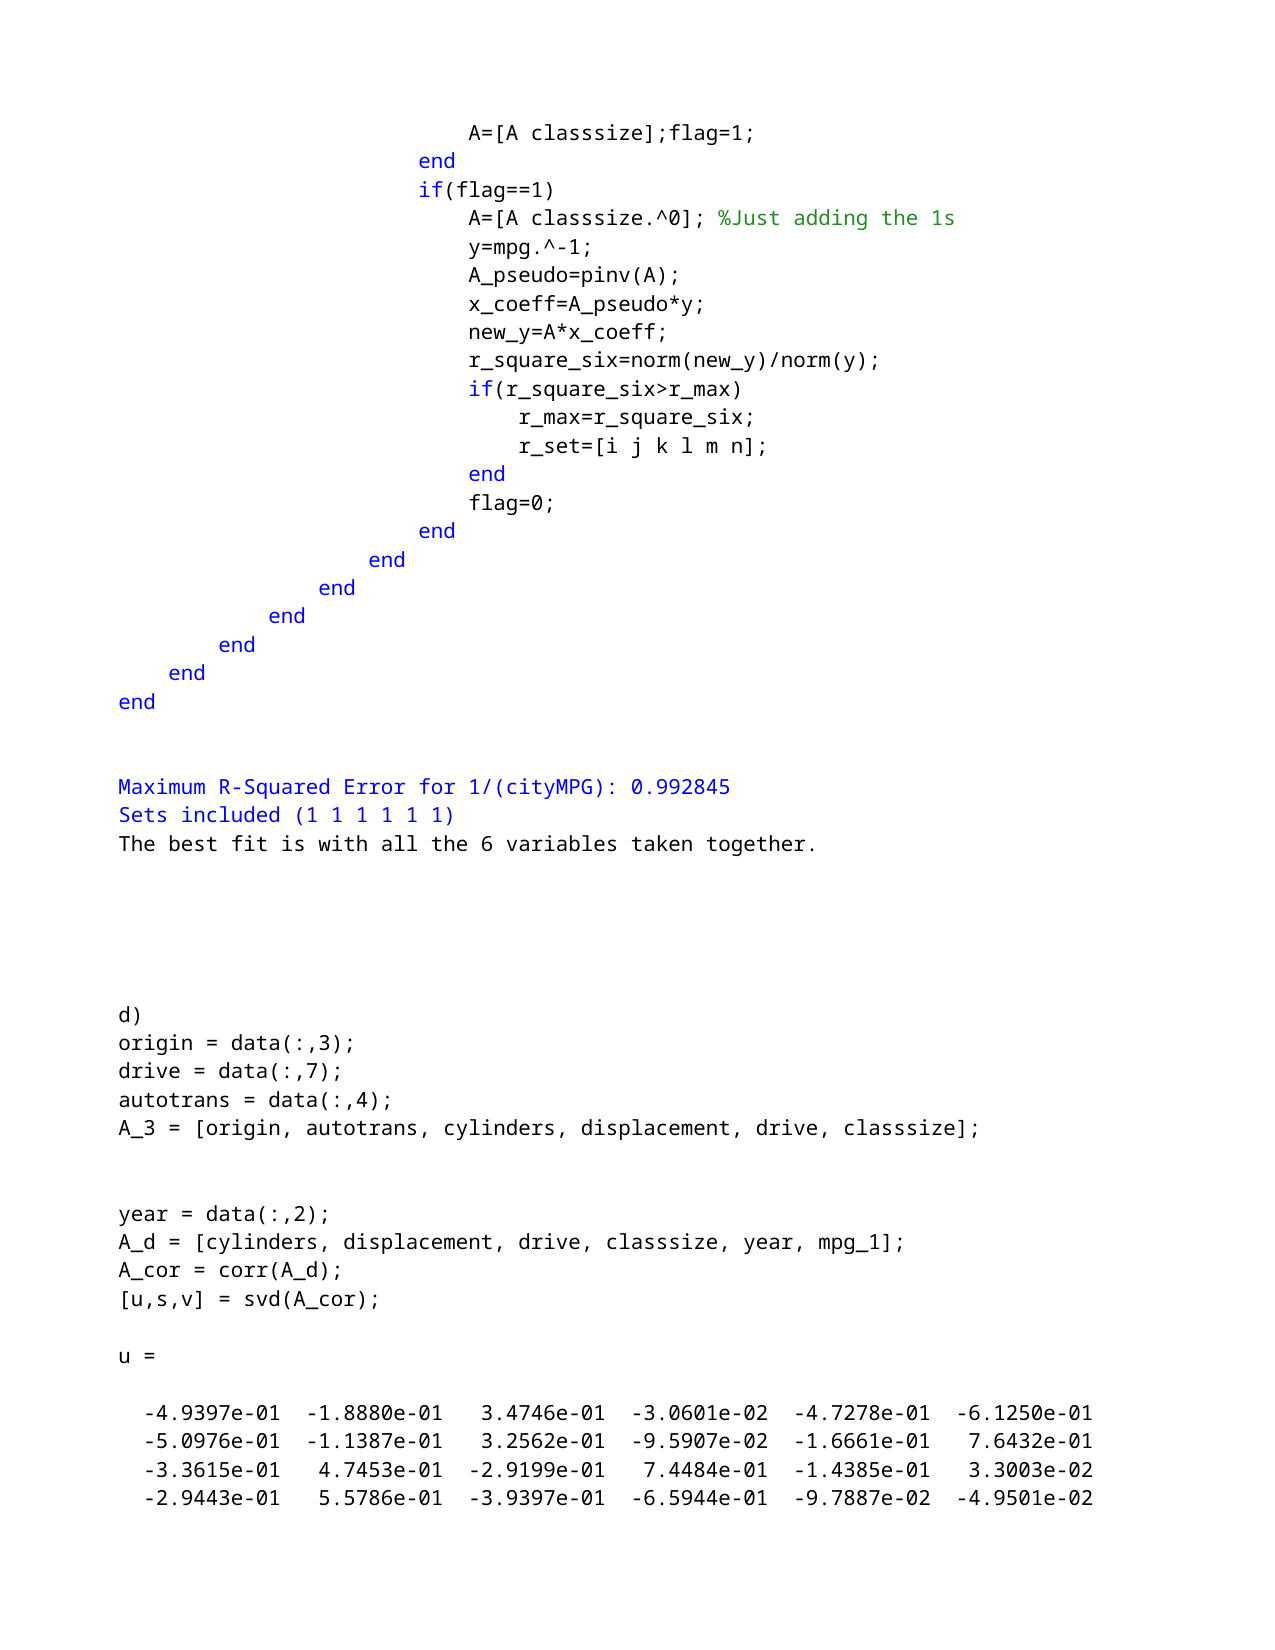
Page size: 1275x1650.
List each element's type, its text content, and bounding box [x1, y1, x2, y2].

text d) [118, 1000, 1157, 1028]
text end [118, 459, 1157, 488]
text Sets included (1 1 1 1 1 1) [118, 801, 1157, 829]
text autotrans = data(:,4); [118, 1085, 1157, 1113]
text A=[A classsize.^0]; %Just adding the 1s [118, 203, 1157, 232]
text end [118, 658, 1157, 687]
text flag=0; [118, 488, 1157, 516]
text r_square_six=norm(new_y)/norm(y); [118, 346, 1157, 374]
text end [118, 573, 1157, 602]
text Maximum R-Squared Error for 1/(cityMPG): 0.992845 [118, 772, 1157, 801]
text r_max=r_square_six; [118, 402, 1157, 431]
text -2.9443e-01 5.5786e-01 -3.9397e-01 -6.5944e-01 -9.7887e-02 -4.9501e-02 [118, 1483, 1157, 1512]
text A_d = [cylinders, displacement, drive, classsize, year, mpg_1]; [118, 1227, 1157, 1256]
text year = data(:,2); [118, 1199, 1157, 1227]
text if(r_square_six>r_max) [118, 374, 1157, 402]
text x_coeff=A_pseudo*y; [118, 289, 1157, 317]
text A_3 = [origin, autotrans, cylinders, displacement, drive, classsize]; [118, 1113, 1157, 1142]
text end [118, 630, 1157, 658]
text end [118, 602, 1157, 630]
text The best fit is with all the 6 variables taken together. [118, 829, 1157, 857]
text end [118, 545, 1157, 573]
text new_y=A*x_coeff; [118, 317, 1157, 346]
text y=mpg.^-1; [118, 232, 1157, 260]
text [u,s,v] = svd(A_cor); [118, 1284, 1157, 1312]
text end [118, 687, 1157, 715]
text u = [118, 1341, 1157, 1369]
text if(flag==1) [118, 175, 1157, 203]
text -4.9397e-01 -1.8880e-01 3.4746e-01 -3.0601e-02 -4.7278e-01 -6.1250e-01 [118, 1398, 1157, 1426]
text origin = data(:,3); [118, 1028, 1157, 1057]
text r_set=[i j k l m n]; [118, 431, 1157, 459]
text drive = data(:,7); [118, 1057, 1157, 1085]
text end [118, 147, 1157, 175]
text -5.0976e-01 -1.1387e-01 3.2562e-01 -9.5907e-02 -1.6661e-01 7.6432e-01 [118, 1426, 1157, 1455]
text end [118, 516, 1157, 545]
text A_pseudo=pinv(A); [118, 260, 1157, 289]
text A=[A classsize];flag=1; [118, 118, 1157, 147]
text A_cor = corr(A_d); [118, 1256, 1157, 1284]
text -3.3615e-01 4.7453e-01 -2.9199e-01 7.4484e-01 -1.4385e-01 3.3003e-02 [118, 1455, 1157, 1483]
